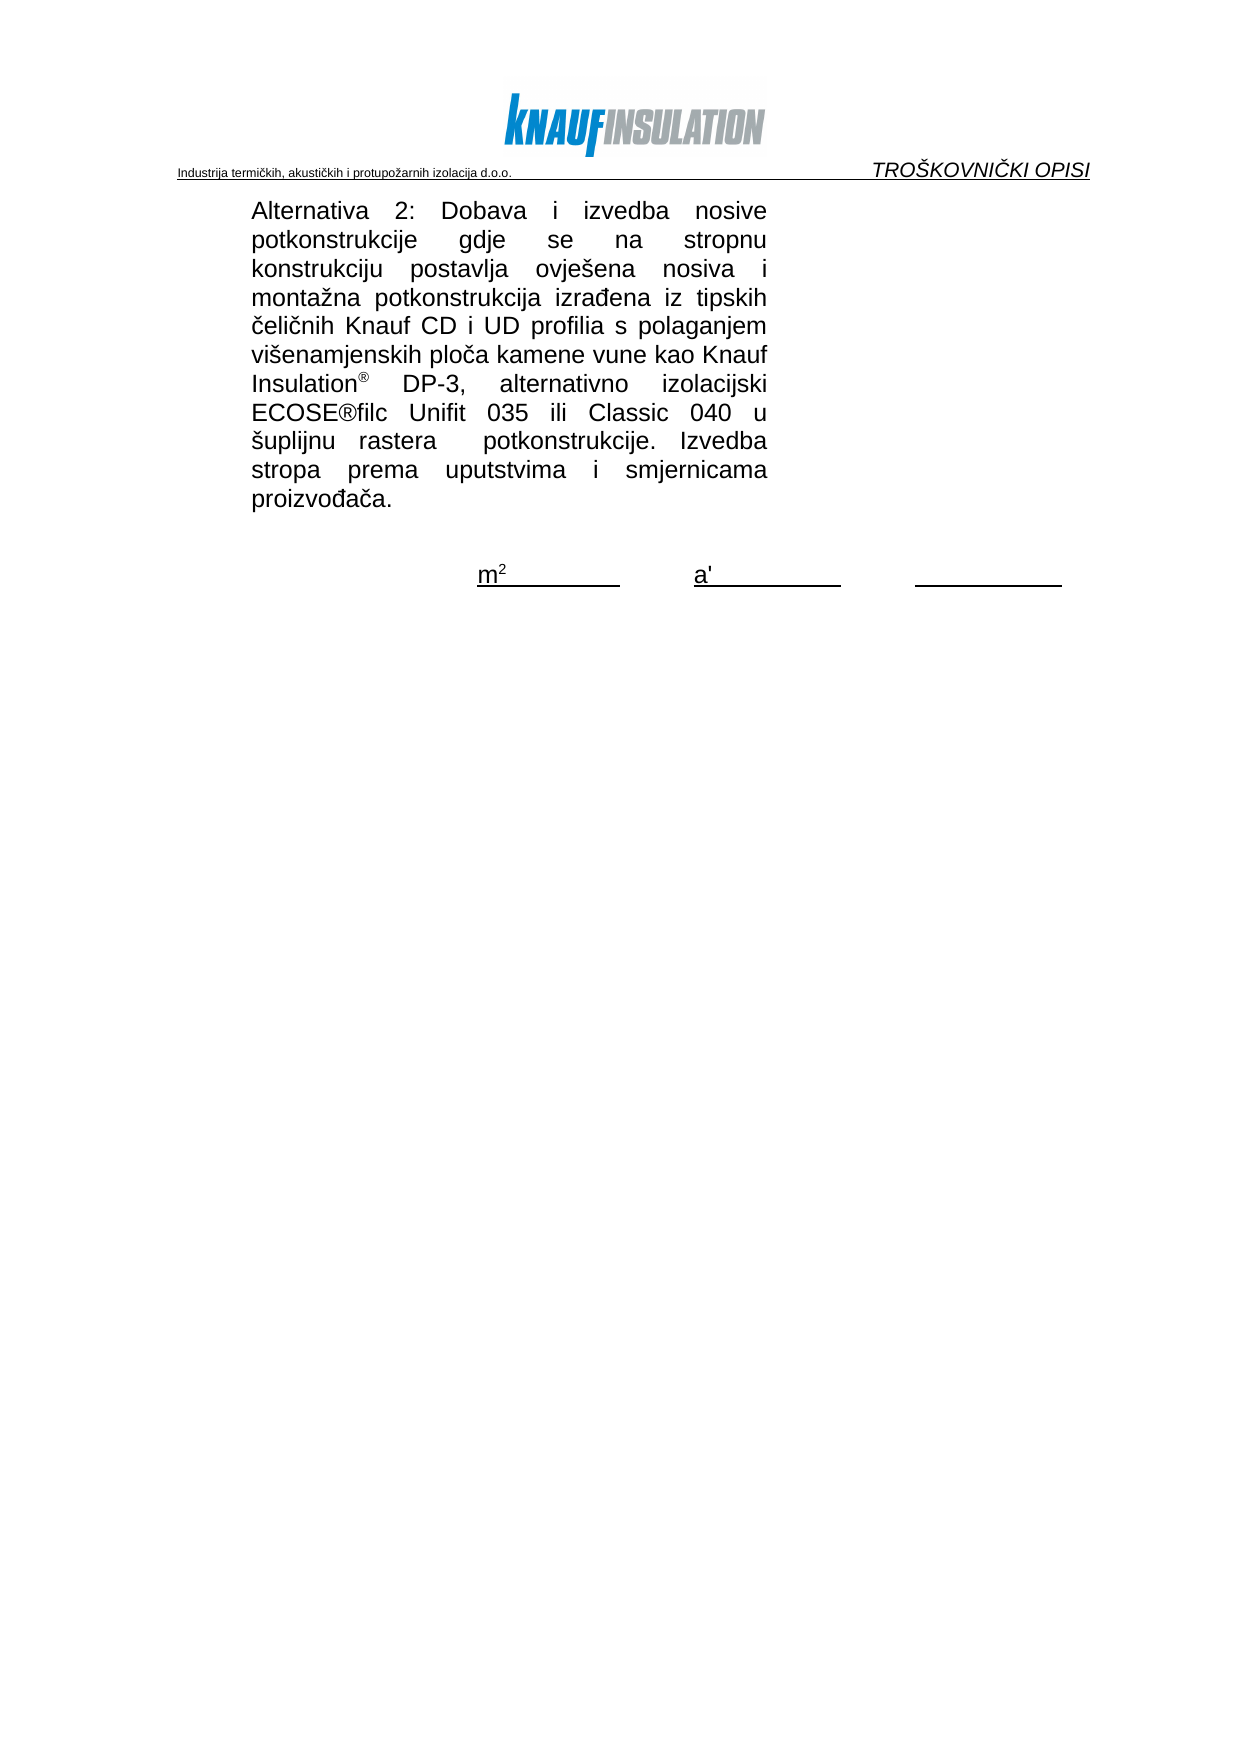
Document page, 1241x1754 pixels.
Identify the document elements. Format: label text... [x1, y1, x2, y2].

text Alternativa 2: Dobava i izvedba nosive potkonstrukcije gdje se na stropnu konstrukciju postavlja ovješena nosiva i montažna potkonstrukcija izrađena iz tipskih čeličnih Knauf CD i UD profilia s polaganjem višenamjenskih ploča kamene vune kao Knauf Insulation® DP-3, alternativno izolacijski ECOSE®filc Unifit 035 ili Classic 040 u šuplijnu rastera potkonstrukcije. Izvedba stropa prema uputstvima i smjernicama proizvođača. [251, 196, 768, 513]
picture [503, 76, 767, 157]
text m2 a' [477, 561, 1092, 589]
